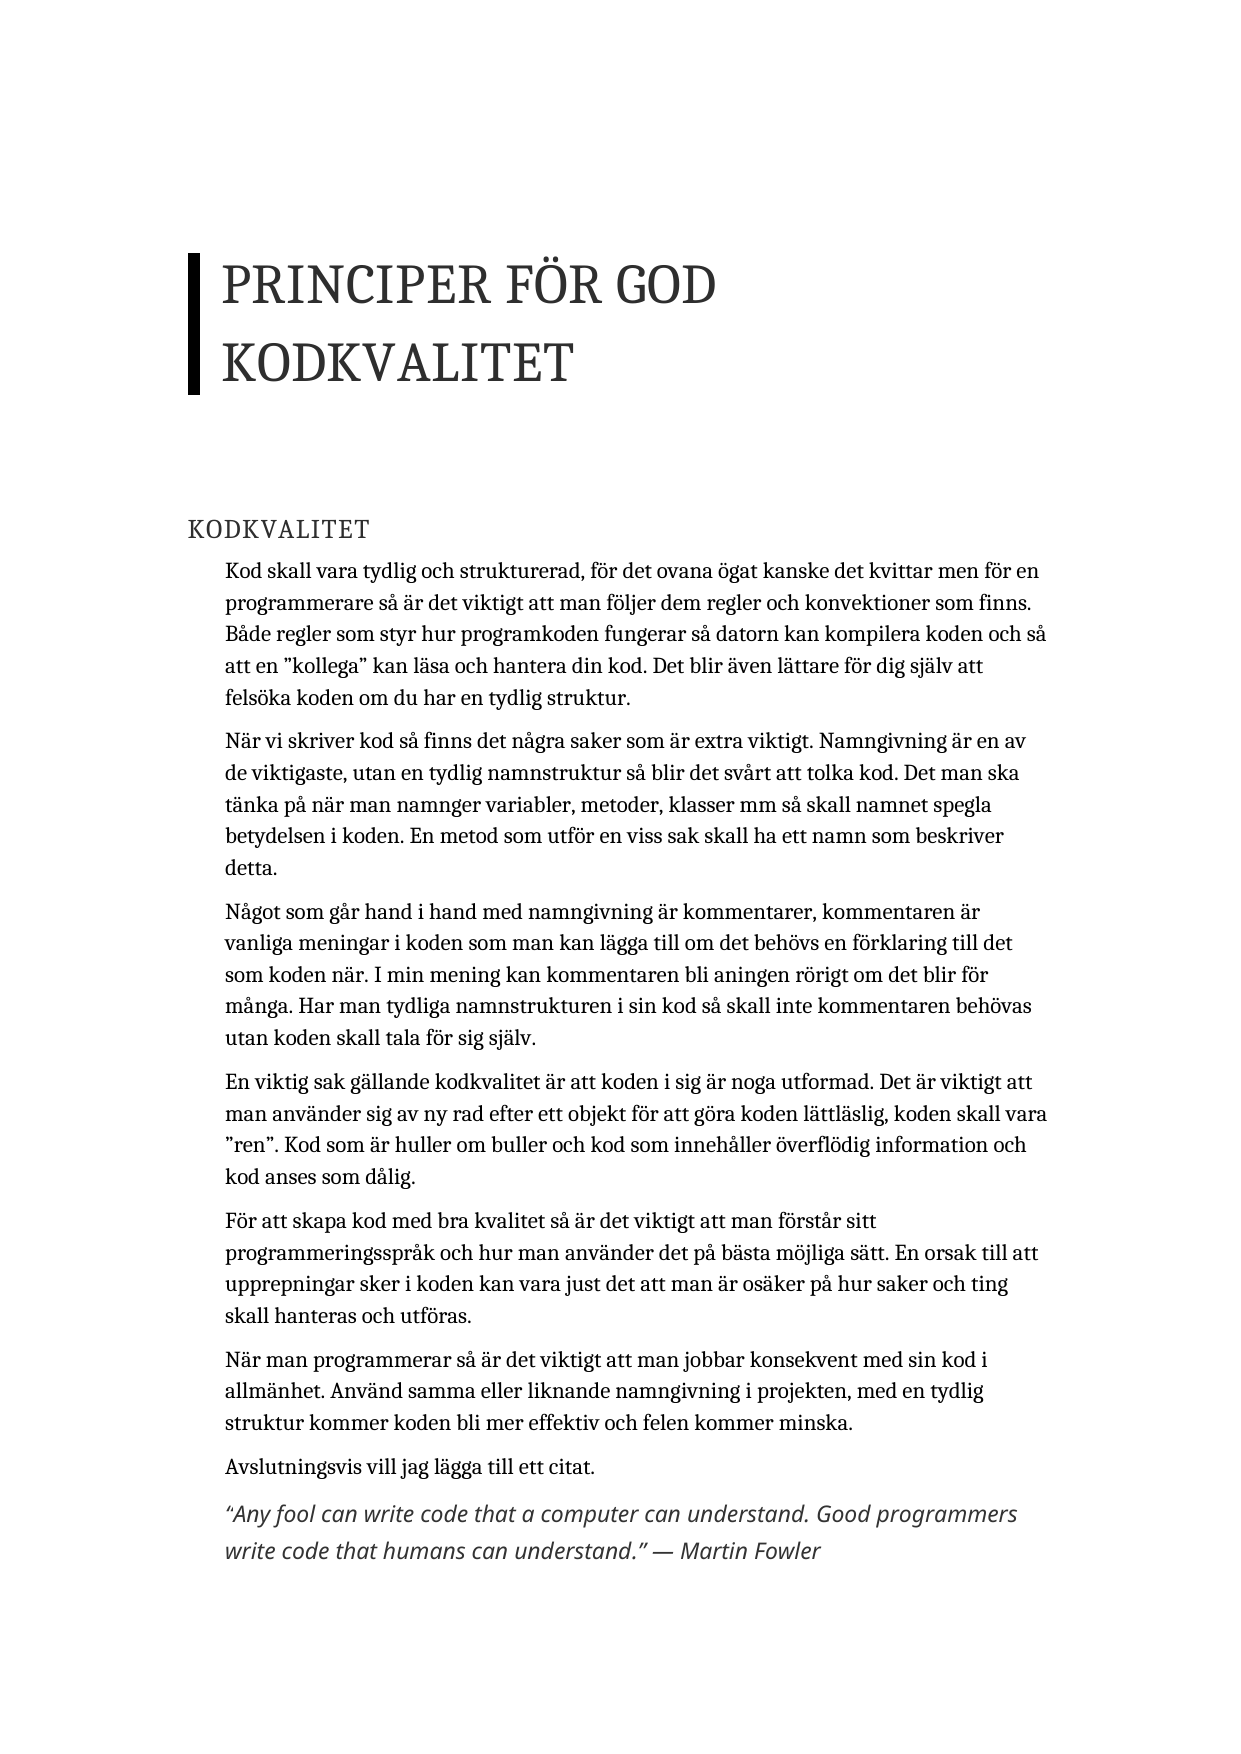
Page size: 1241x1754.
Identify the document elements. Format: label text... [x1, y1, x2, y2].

text När man programmerar så är det viktigt att man jobbar konsekvent med sin kod i allmänhet. Använd samma eller liknande namngivning i projekten, med en tydlig struktur kommer koden bli mer effektiv och felen kommer minska. [225, 1346, 1053, 1436]
text Avslutningsvis vill jag lägga till ett citat. [225, 1454, 1053, 1480]
text En viktig sak gällande kodkvalitet är att koden i sig är noga utformad. Det är viktigt att man använder sig av ny rad efter ett objekt för att göra koden lättläslig, koden skall vara ”ren”. Kod som är huller om buller och kod som innehåller överflödig information och kod anses som dålig. [225, 1069, 1053, 1190]
subtitle Kodkvalitet [187, 514, 1053, 546]
text “Any fool can write code that a computer can understand. Good programmers write code that humans can understand.” — Martin Fowler [225, 1498, 1053, 1566]
text Något som går hand i hand med namngivning är kommentarer, kommentaren är vanliga meningar i koden som man kan lägga till om det behövs en förklaring till det som koden när. I min mening kan kommentaren bli aningen rörigt om det blir för många. Har man tydliga namnstrukturen i sin kod så skall inte kommentaren behövas utan koden skall tala för sig själv. [225, 899, 1053, 1051]
text Principer för god kodkvalitet [200, 253, 1053, 395]
text Kod skall vara tydlig och strukturerad, för det ovana ögat kanske det kvittar men för en programmerare så är det viktigt att man följer dem regler och konvektioner som finns. Både regler som styr hur programkoden fungerar så datorn kan kompilera koden och så att en ”kollega” kan läsa och hantera din kod. Det blir även lättare för dig själv att felsöka koden om du har en tydlig struktur. [225, 558, 1053, 711]
text För att skapa kod med bra kvalitet så är det viktigt att man förstår sitt programmeringsspråk och hur man använder det på bästa möjliga sätt. En orsak till att upprepningar sker i koden kan vara just det att man är osäker på hur saker och ting skall hanteras och utföras. [225, 1208, 1053, 1329]
text När vi skriver kod så finns det några saker som är extra viktigt. Namngivning är en av de viktigaste, utan en tydlig namnstruktur så blir det svårt att tolka kod. Det man ska tänka på när man namnger variabler, metoder, klasser mm så skall namnet spegla betydelsen i koden. En metod som utför en viss sak skall ha ett namn som beskriver detta. [225, 728, 1053, 881]
